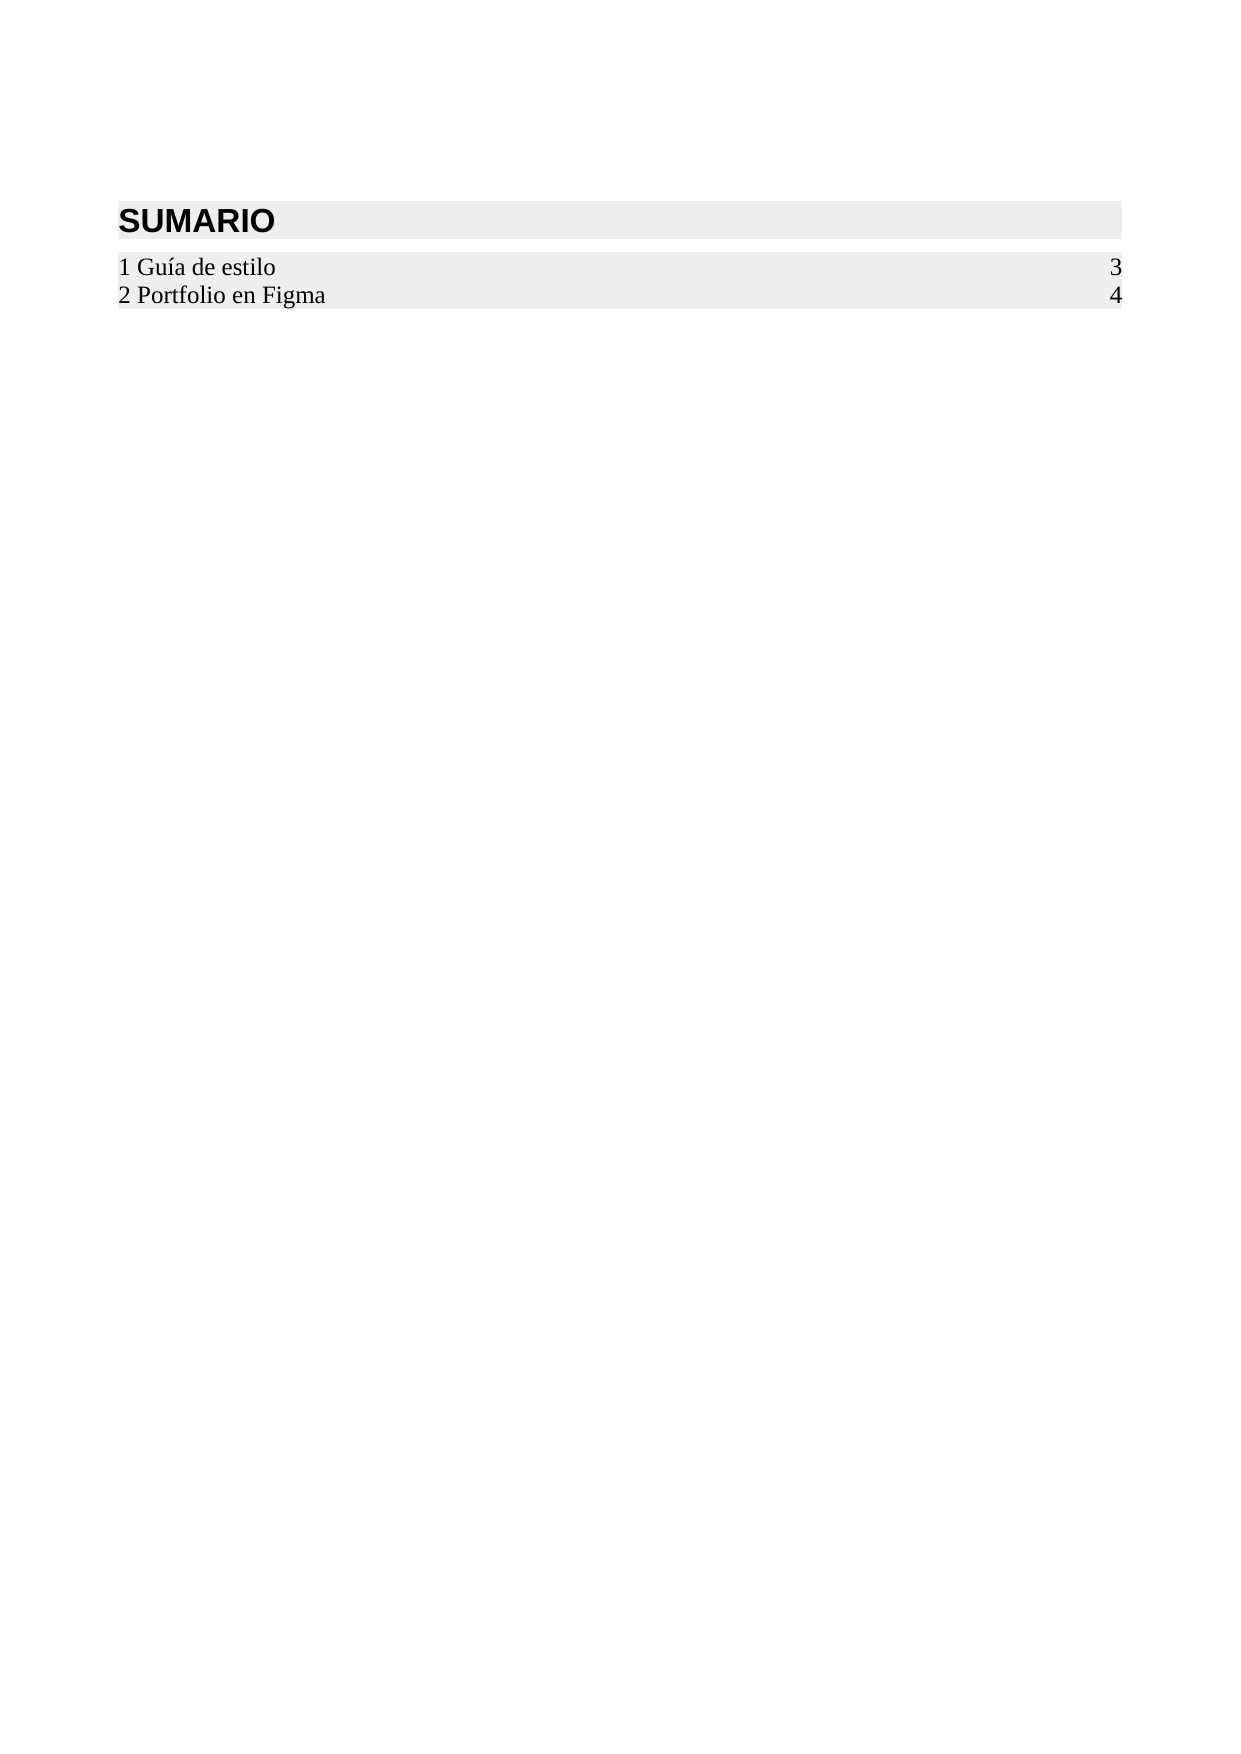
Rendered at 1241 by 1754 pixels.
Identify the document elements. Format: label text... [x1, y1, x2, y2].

subtitle SUMARIO [118, 201, 1122, 239]
text 1 Guía de estilo 3 [118, 252, 1122, 280]
text 2 Portfolio en Figma 4 [118, 280, 1122, 309]
